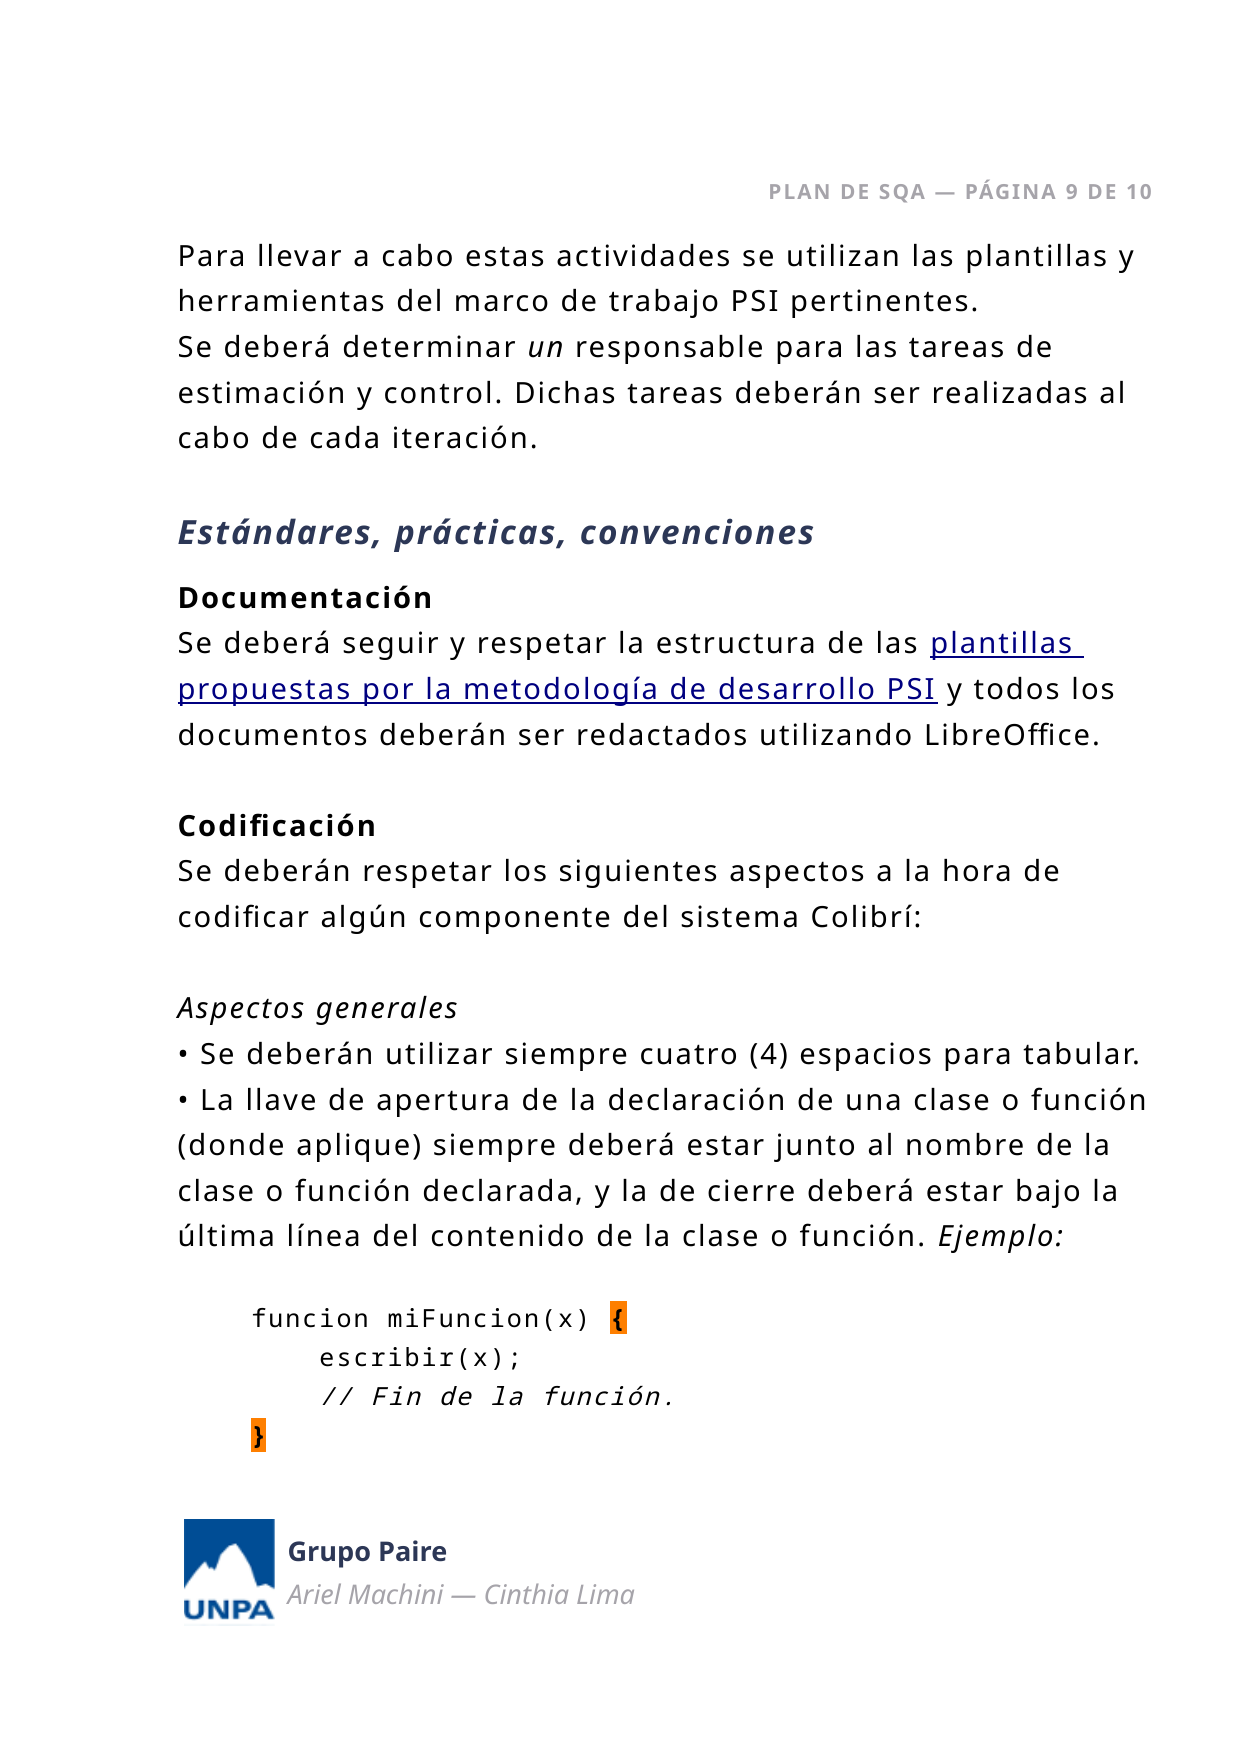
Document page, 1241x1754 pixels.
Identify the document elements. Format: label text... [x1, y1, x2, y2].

text Se deberá determinar un responsable para las tareas de estimación y control. Dichas tareas deberán ser realizadas al cabo de cada iteración. [177, 326, 1152, 457]
text Codificación [177, 805, 1152, 845]
text Documentación [177, 577, 1152, 617]
text Se deberá seguir y respetar la estructura de las plantillas propuestas por la metodología de desarrollo PSI y todos los documentos deberán ser redactados utilizando LibreOffice. [177, 623, 1152, 753]
text Aspectos generales [177, 988, 1152, 1027]
text Estándares, prácticas, convenciones [177, 509, 1152, 554]
text Para llevar a cabo estas actividades se utilizan las plantillas y herramientas del marco de trabajo PSI pertinentes. [177, 235, 1152, 320]
text Se deberán respetar los siguientes aspectos a la hora de codificar algún componente del sistema Colibrí: [177, 851, 1152, 936]
picture [184, 1519, 275, 1626]
text • La llave de apertura de la declaración de una clase o función (donde aplique) siempre deberá estar junto al nombre de la clase o función declarada, y la de cierre deberá estar bajo la última línea del contenido de la clase o función. Ejemplo: [177, 1079, 1152, 1255]
text funcion miFuncion(x) { escribir(x); [251, 1301, 1152, 1374]
text • Se deberán utilizar siempre cuatro (4) espacios para tabular. [177, 1033, 1152, 1073]
text // Fin de la función. } [251, 1379, 1152, 1452]
